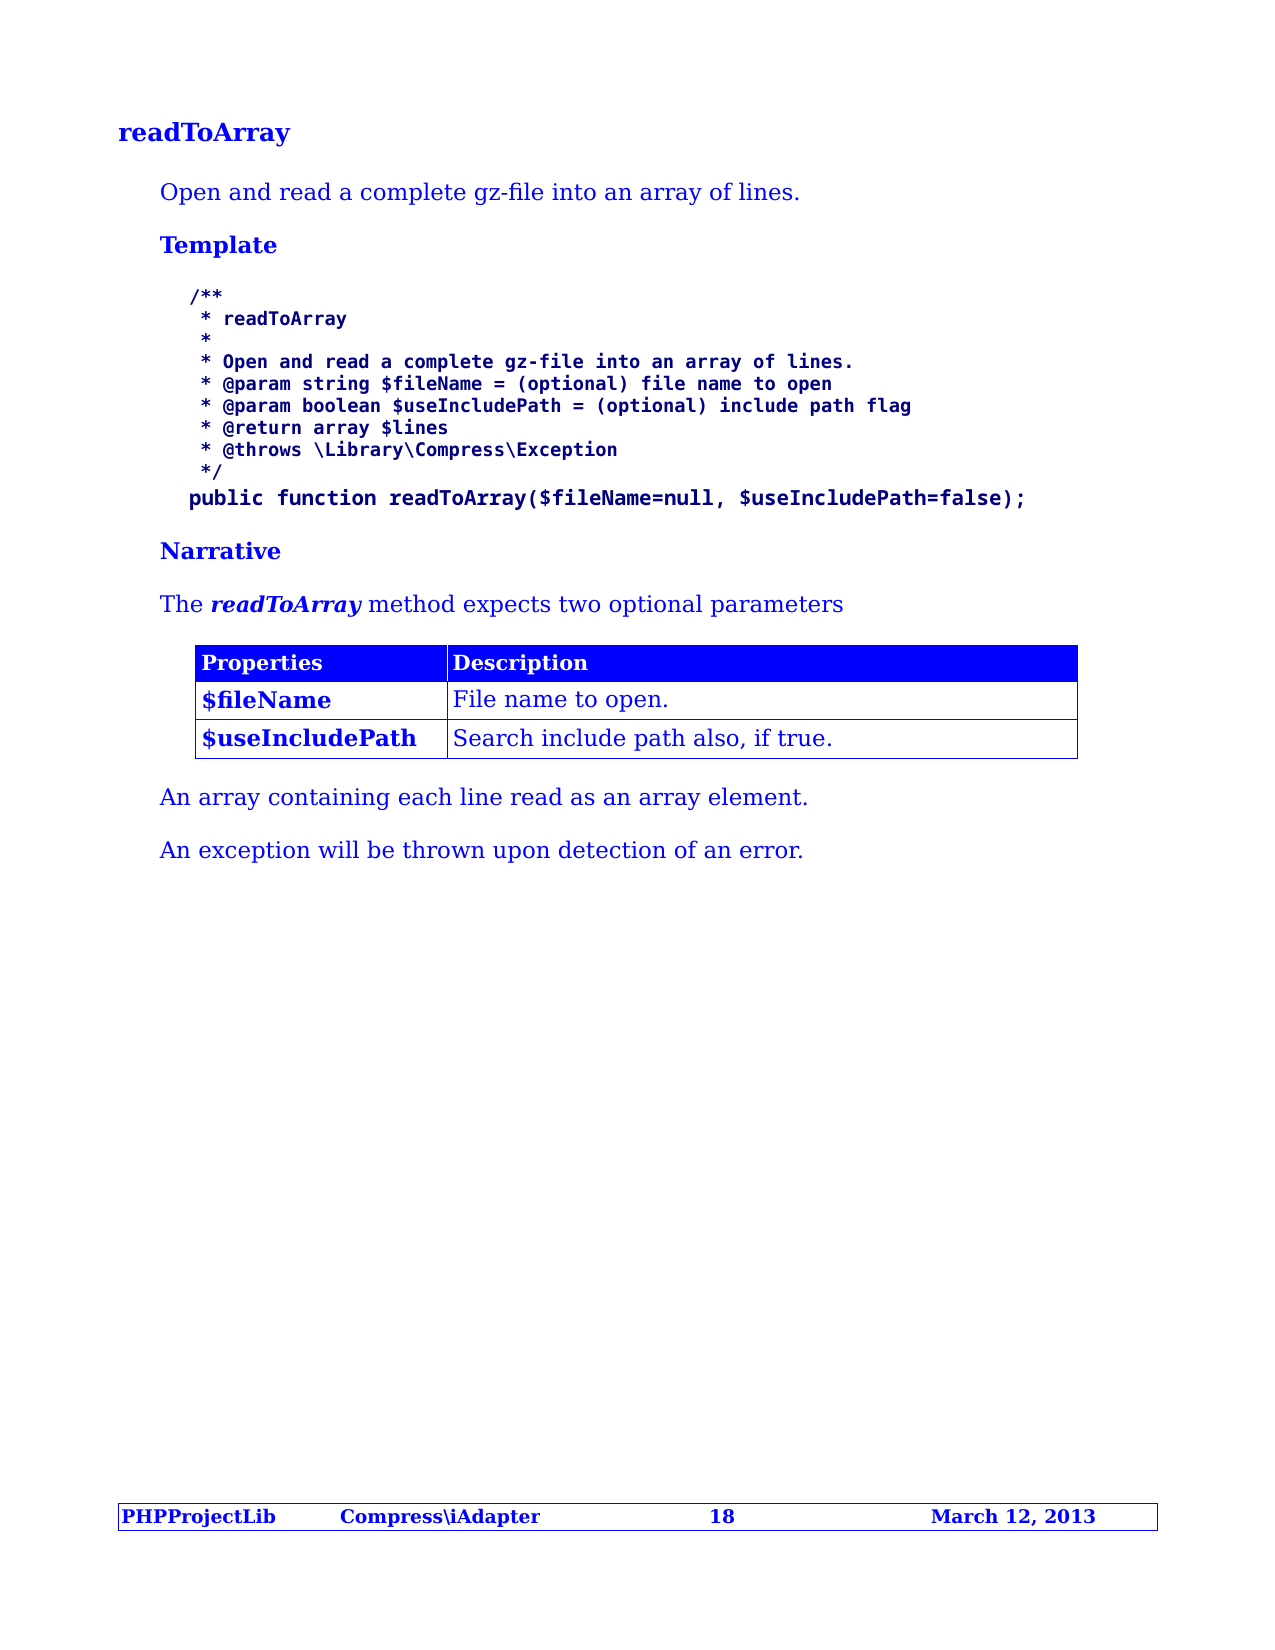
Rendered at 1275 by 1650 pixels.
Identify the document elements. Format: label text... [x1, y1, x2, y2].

list * @param boolean $useIncludePath = (optional) include path flag [189, 395, 1157, 417]
text An array containing each line read as an array element. [159, 784, 1157, 811]
text Open and read a complete gz-file into an array of lines. [159, 179, 1157, 205]
list /** [189, 286, 1157, 308]
title readToArray [118, 118, 1157, 147]
list public function readToArray($fileName=null, $useIncludePath=false); [189, 483, 1157, 511]
list * Open and read a complete gz-file into an array of lines. [189, 351, 1157, 373]
list * @throws \Library\Compress\Exception [189, 439, 1157, 461]
table_cell $useIncludePath [196, 720, 447, 758]
list * @return array $lines [189, 417, 1157, 439]
list * readToArray [189, 308, 1157, 329]
table_header Properties [196, 646, 447, 681]
text Template [159, 232, 1157, 259]
text Narrative [159, 538, 1157, 565]
table_header Description [448, 646, 1077, 681]
list * @param string $fileName = (optional) file name to open [189, 373, 1157, 395]
list * [189, 329, 1157, 351]
table_cell Search include path also, if true. [448, 720, 1077, 758]
text An exception will be thrown upon detection of an error. [159, 838, 1157, 864]
table_cell $fileName [196, 682, 447, 719]
table_cell File name to open. [448, 682, 1077, 719]
text The readToArray method expects two optional parameters [159, 591, 1157, 618]
list */ [189, 461, 1157, 483]
